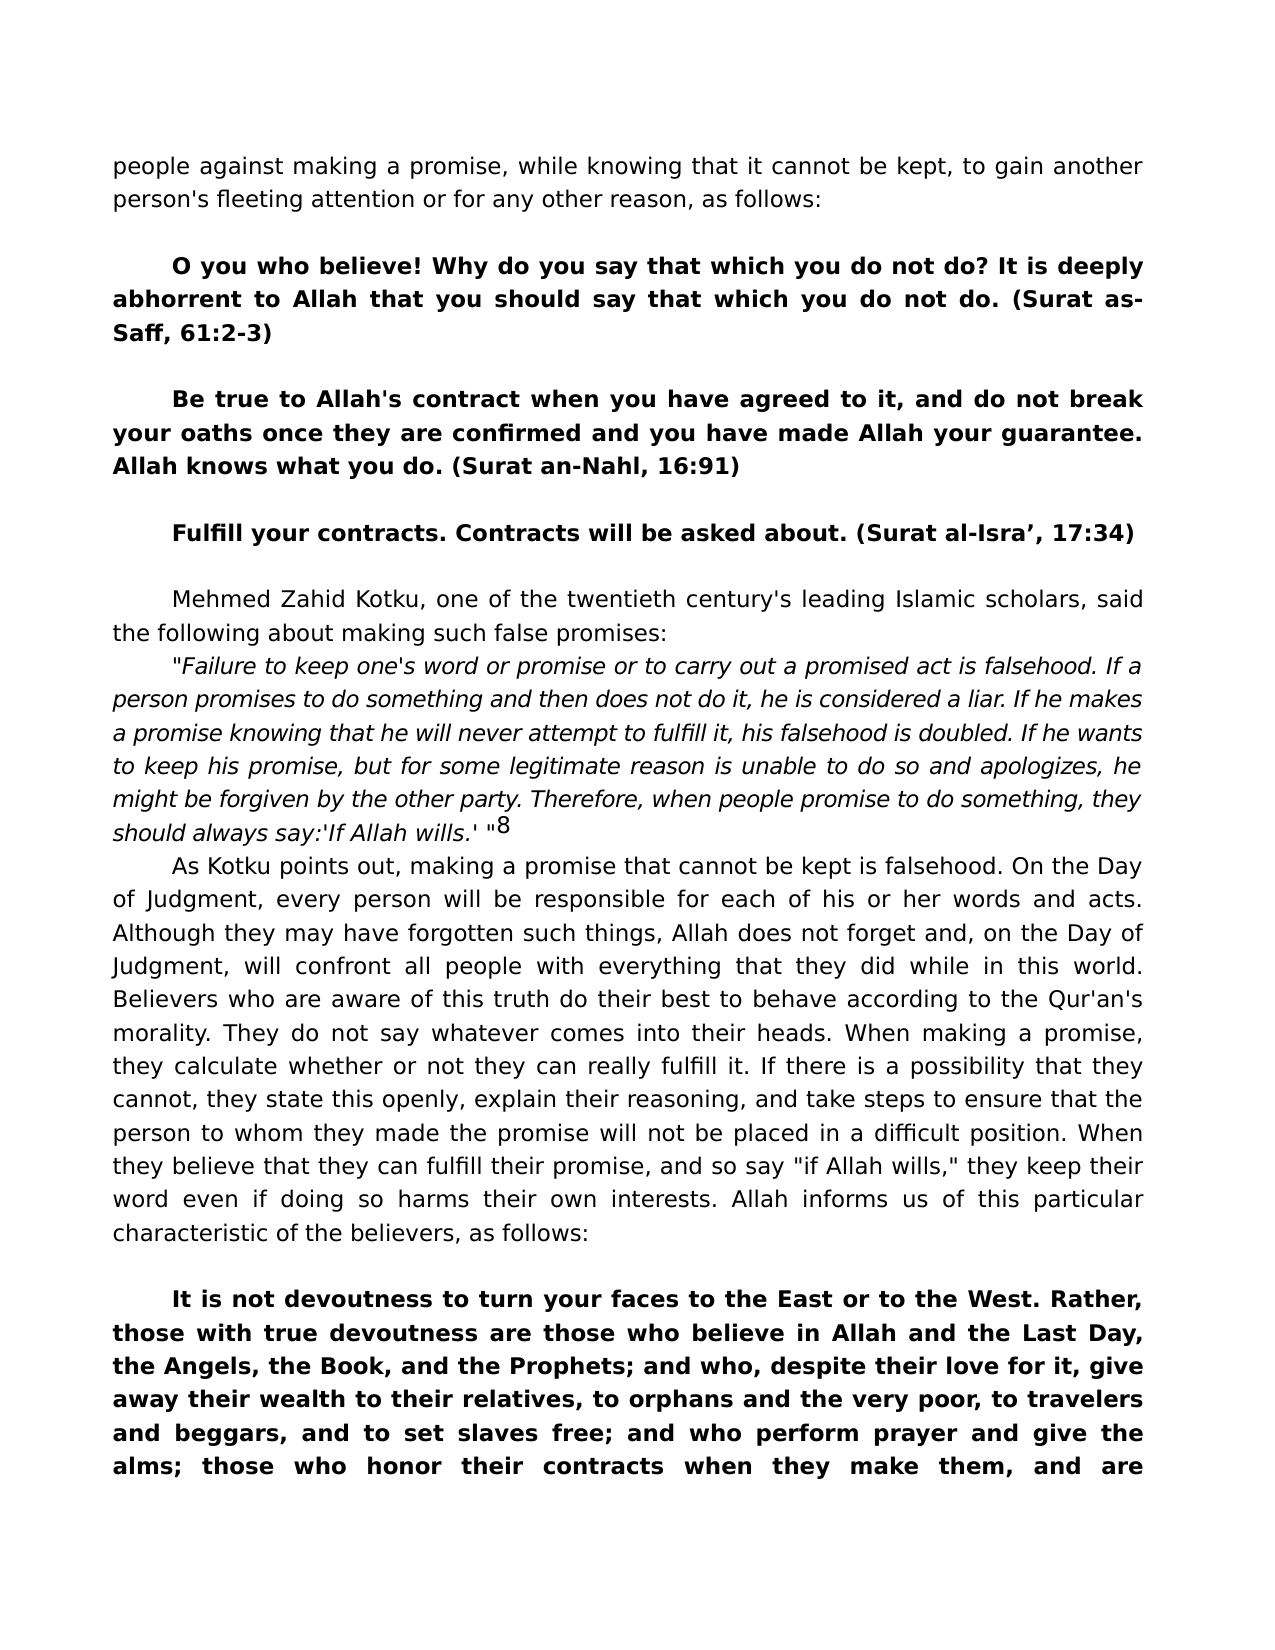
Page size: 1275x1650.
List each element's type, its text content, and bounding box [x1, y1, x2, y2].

text It is not devoutness to turn your faces to the East or to the West. Rather, those with true devoutness are those who believe in Allah and the Last Day, the Angels, the Book, and the Prophets; and who, despite their love for it, give away their wealth to their relatives, to orphans and the very poor, to travelers and beggars, and to set slaves free; and who perform prayer and give the alms; those who honor their contracts when they make them, and are [112, 1281, 1145, 1481]
text Be true to Allah's contract when you have agreed to it, and do not break your oaths once they are confirmed and you have made Allah your guarantee. Allah knows what you do. (Surat an-Nahl, 16:91) [112, 381, 1145, 481]
text As Kotku points out, making a promise that cannot be kept is falsehood. On the Day of Judgment, every person will be responsible for each of his or her words and acts. Although they may have forgotten such things, Allah does not forget and, on the Day of Judgment, will confront all people with everything that they did while in this world. Believers who are aware of this truth do their best to behave according to the Qur'an's morality. They do not say whatever comes into their heads. When making a promise, they calculate whether or not they can really fulfill it. If there is a possibility that they cannot, they state this openly, explain their reasoning, and take steps to ensure that the person to whom they made the promise will not be placed in a difficult position. When they believe that they can fulfill their promise, and so say "if Allah wills," they keep their word even if doing so harms their own interests. Allah informs us of this particular characteristic of the believers, as follows: [112, 848, 1145, 1248]
text Fulfill your contracts. Contracts will be asked about. (Surat al-Isra’, 17:34) [112, 514, 1145, 548]
text "Failure to keep one's word or promise or to carry out a promised act is falsehood. If a person promises to do something and then does not do it, he is considered a liar. If he makes a promise knowing that he will never attempt to fulfill it, his falsehood is doubled. If he wants to keep his promise, but for some legitimate reason is unable to do so and apologizes, he might be forgiven by the other party. Therefore, when people promise to do something, they should always say:'If Allah wills.' "8 [112, 648, 1145, 848]
text O you who believe! Why do you say that which you do not do? It is deeply abhorrent to Allah that you should say that which you do not do. (Surat as-Saff, 61:2-3) [112, 248, 1145, 348]
text people against making a promise, while knowing that it cannot be kept, to gain another person's fleeting attention or for any other reason, as follows: [112, 148, 1145, 214]
text Mehmed Zahid Kotku, one of the twentieth century's leading Islamic scholars, said the following about making such false promises: [112, 581, 1145, 648]
